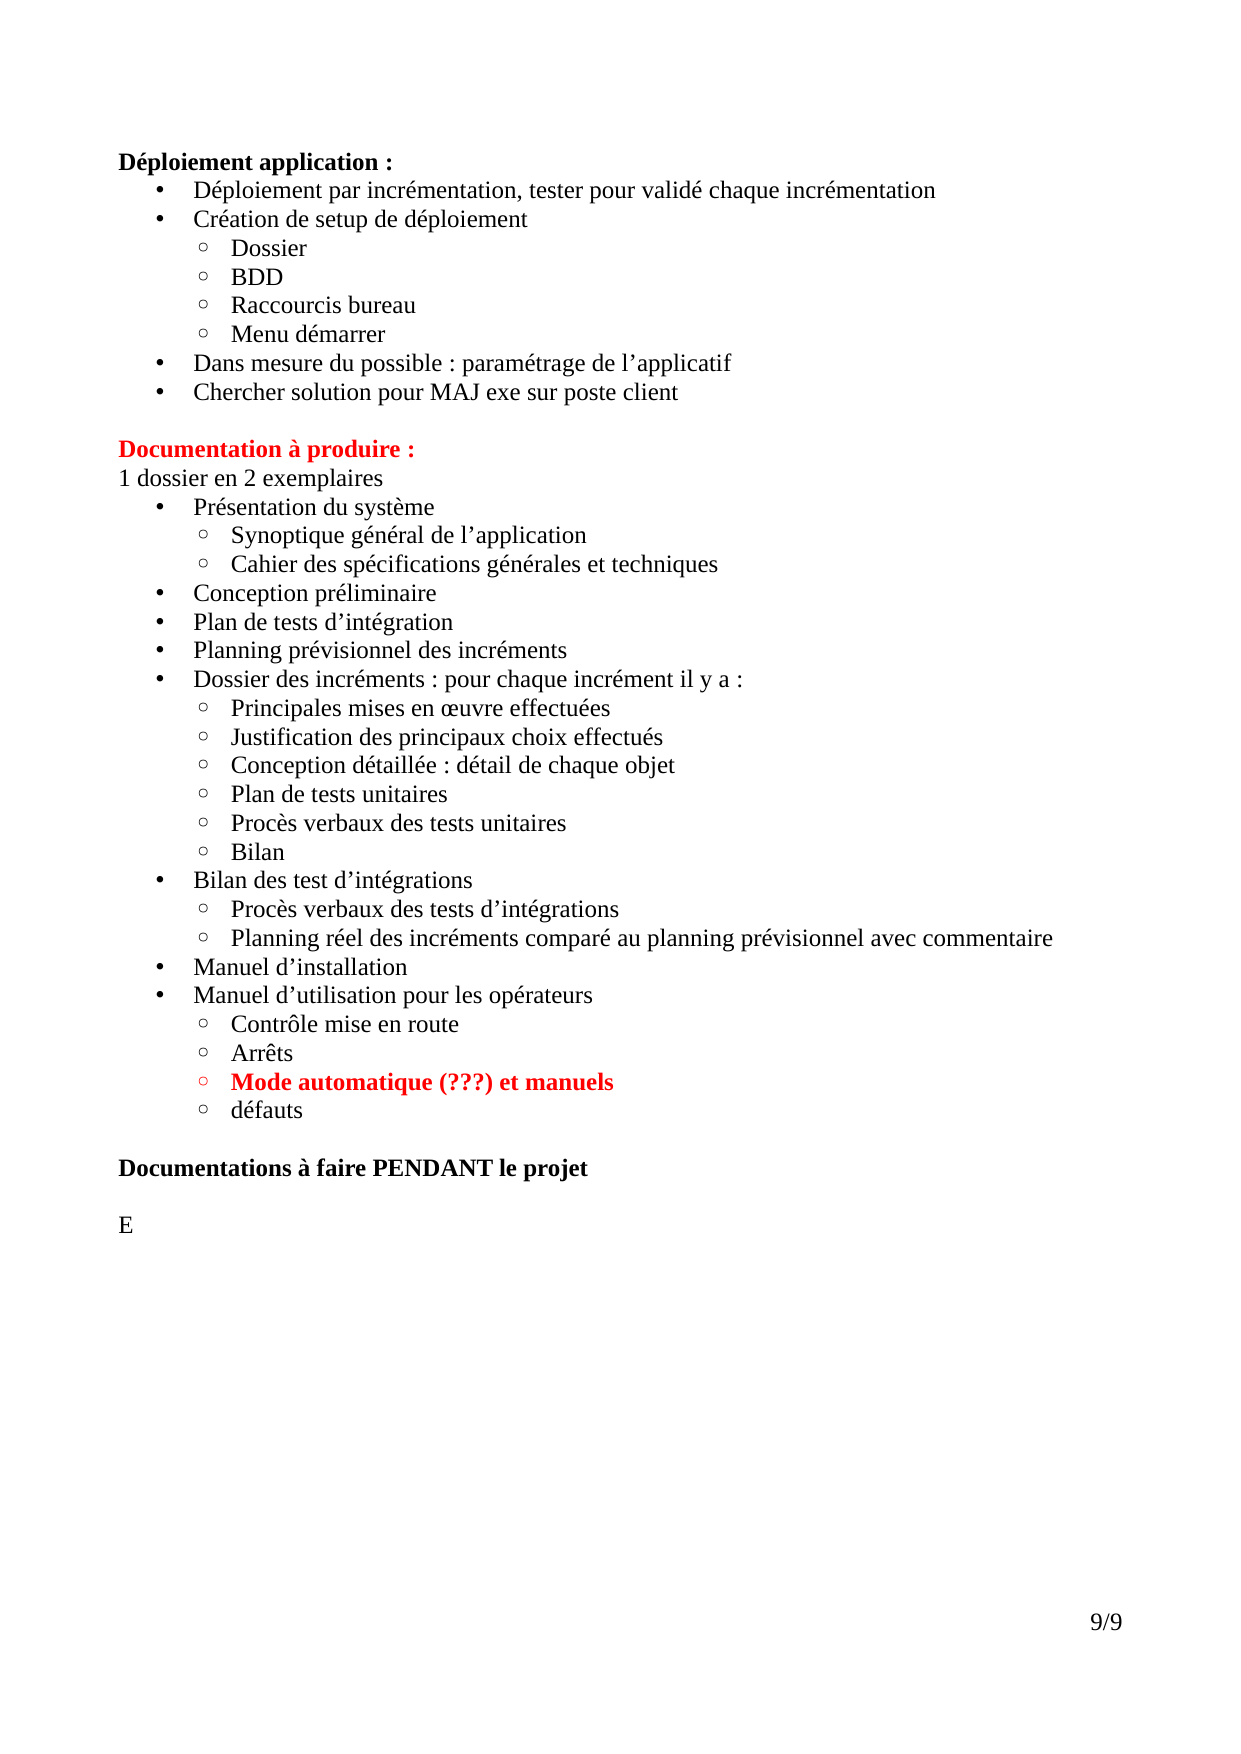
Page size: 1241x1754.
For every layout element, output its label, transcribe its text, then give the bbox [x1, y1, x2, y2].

list Principales mises en œuvre effectuées [193, 693, 1122, 722]
list Procès verbaux des tests d’intégrations [193, 894, 1122, 923]
text Déploiement application : [118, 147, 1122, 176]
list BDD [193, 262, 1122, 291]
text E [118, 1211, 1122, 1239]
list Conception préliminaire [156, 578, 1122, 607]
list Dossier des incréments : pour chaque incrément il y a : [156, 664, 1122, 693]
text Documentation à produire : [118, 434, 1122, 463]
list Dans mesure du possible : paramétrage de l’applicatif [156, 348, 1122, 377]
list Mode automatique (???) et manuels [193, 1067, 1122, 1096]
list Conception détaillée : détail de chaque objet [193, 751, 1122, 779]
list Synoptique général de l’application [193, 521, 1122, 549]
list Justification des principaux choix effectués [193, 722, 1122, 751]
list défauts [193, 1096, 1122, 1124]
list Dossier [193, 233, 1122, 262]
list Manuel d’utilisation pour les opérateurs [156, 981, 1122, 1009]
list Menu démarrer [193, 319, 1122, 348]
list Plan de tests unitaires [193, 779, 1122, 808]
list Planning prévisionnel des incréments [156, 636, 1122, 664]
list Contrôle mise en route [193, 1009, 1122, 1038]
list Bilan [193, 837, 1122, 866]
list Planning réel des incréments comparé au planning prévisionnel avec commentaire [193, 923, 1122, 952]
list Cahier des spécifications générales et techniques [193, 549, 1122, 578]
list Bilan des test d’intégrations [156, 866, 1122, 894]
text Documentations à faire PENDANT le projet [118, 1153, 1122, 1182]
list Chercher solution pour MAJ exe sur poste client [156, 377, 1122, 406]
list Procès verbaux des tests unitaires [193, 808, 1122, 837]
list Plan de tests d’intégration [156, 607, 1122, 636]
list Présentation du système [156, 492, 1122, 521]
list Arrêts [193, 1038, 1122, 1067]
list Raccourcis bureau [193, 291, 1122, 319]
text 1 dossier en 2 exemplaires [118, 463, 1122, 492]
list Création de setup de déploiement [156, 204, 1122, 233]
list Manuel d’installation [156, 952, 1122, 981]
list Déploiement par incrémentation, tester pour validé chaque incrémentation [156, 176, 1122, 204]
